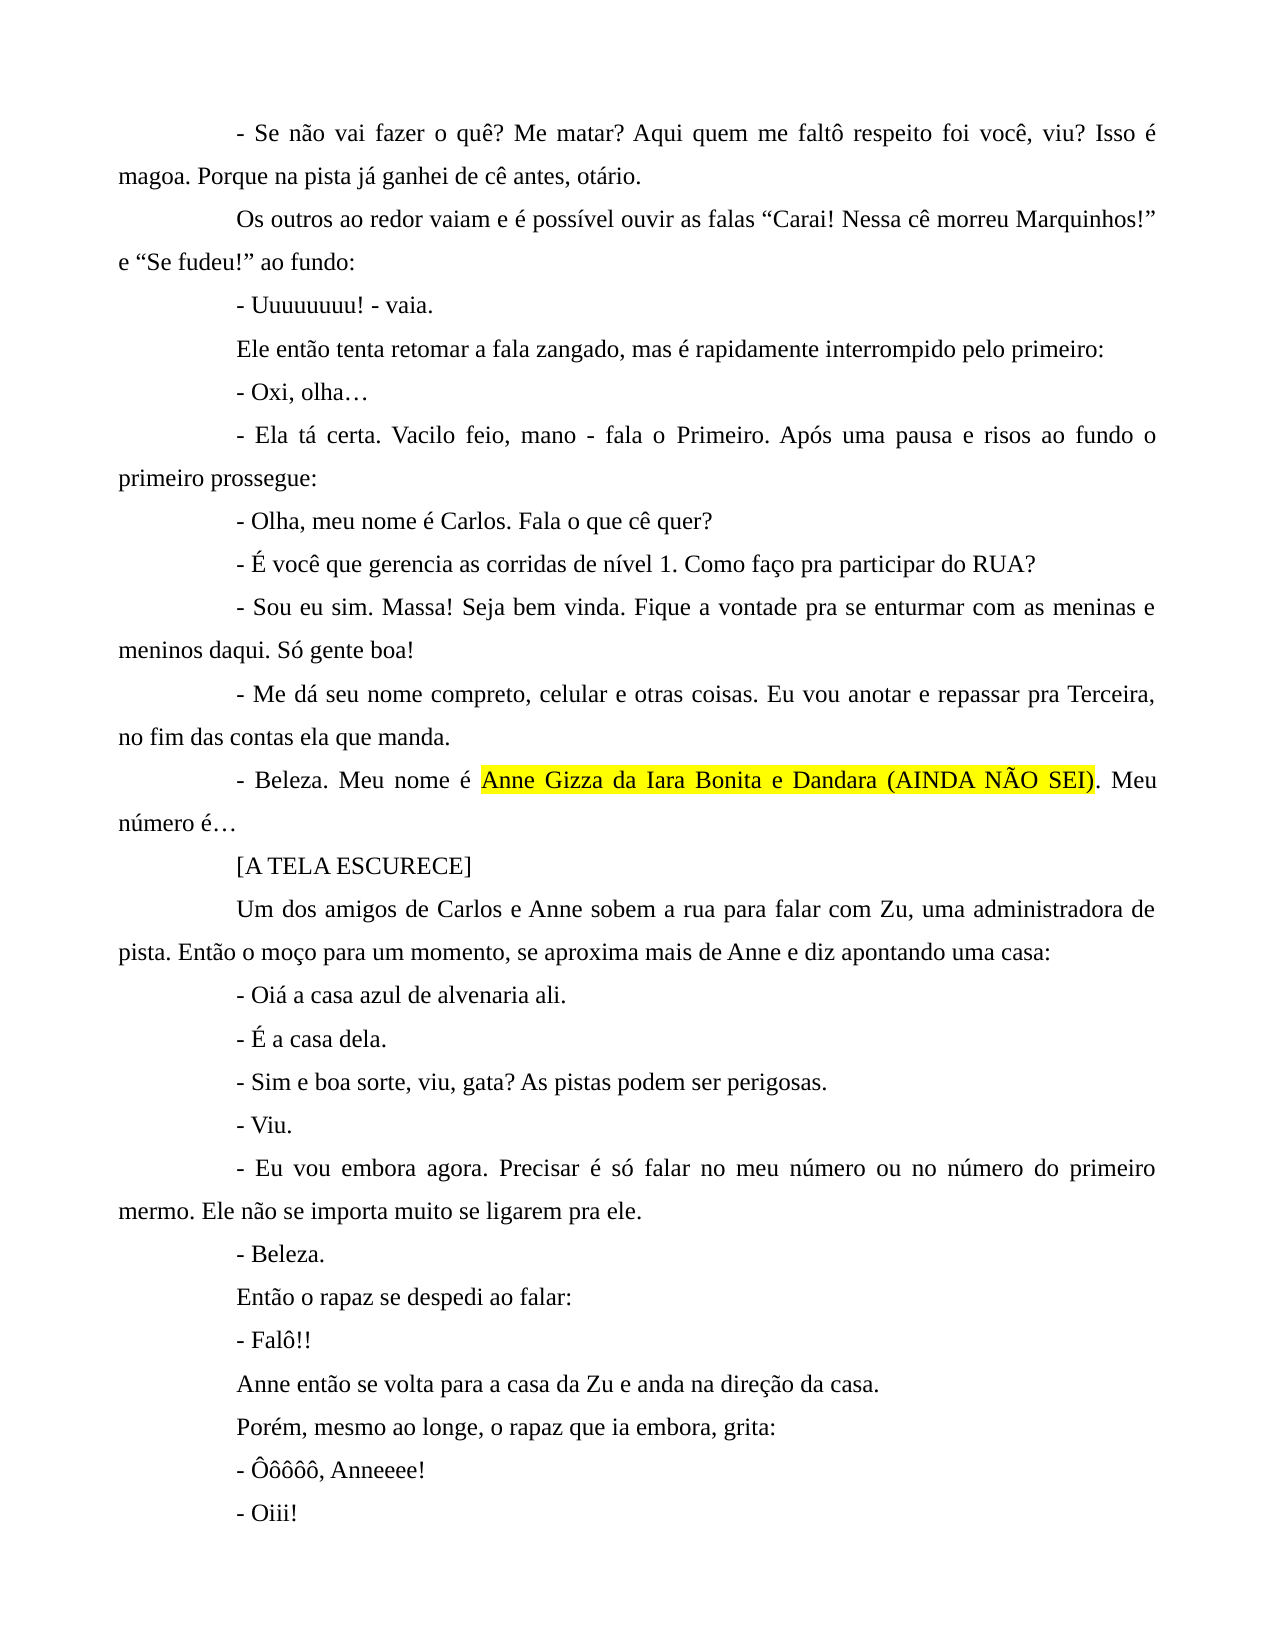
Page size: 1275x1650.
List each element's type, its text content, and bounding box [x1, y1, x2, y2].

text - É a casa dela. [118, 1024, 1157, 1052]
text Ele então tenta retomar a fala zangado, mas é rapidamente interrompido pelo primeiro: [118, 334, 1157, 362]
text - Me dá seu nome compreto, celular e otras coisas. Eu vou anotar e repassar pra Terceira, no fim das contas ela que manda. [118, 679, 1157, 751]
text - Oxi, olha… [118, 377, 1157, 406]
text [A TELA ESCURECE] [118, 851, 1157, 880]
text - Beleza. Meu nome é Anne Gizza da Iara Bonita e Dandara (AINDA NÃO SEI). Meu número é… [118, 765, 1157, 837]
text - Eu vou embora agora. Precisar é só falar no meu número ou no número do primeiro mermo. Ele não se importa muito se ligarem pra ele. [118, 1153, 1157, 1225]
text - Uuuuuuuu! - vaia. [118, 291, 1157, 319]
text - Oiá a casa azul de alvenaria ali. [118, 981, 1157, 1009]
text Anne então se volta para a casa da Zu e anda na direção da casa. [118, 1369, 1157, 1397]
text Então o rapaz se despedi ao falar: [118, 1282, 1157, 1311]
text - Sim e boa sorte, viu, gata? As pistas podem ser perigosas. [118, 1067, 1157, 1096]
text Porém, mesmo ao longe, o rapaz que ia embora, grita: [118, 1412, 1157, 1441]
text Os outros ao redor vaiam e é possível ouvir as falas “Carai! Nessa cê morreu Marquinhos!” e “Se fudeu!” ao fundo: [118, 204, 1157, 276]
text - É você que gerencia as corridas de nível 1. Como faço pra participar do RUA? [118, 549, 1157, 578]
text - Ela tá certa. Vacilo feio, mano - fala o Primeiro. Após uma pausa e risos ao fundo o primeiro prossegue: [118, 420, 1157, 492]
text - Beleza. [118, 1239, 1157, 1268]
text - Viu. [118, 1110, 1157, 1139]
text - Olha, meu nome é Carlos. Fala o que cê quer? [118, 506, 1157, 535]
text - Sou eu sim. Massa! Seja bem vinda. Fique a vontade pra se enturmar com as meninas e meninos daqui. Só gente boa! [118, 592, 1157, 664]
text - Se não vai fazer o quê? Me matar? Aqui quem me faltô respeito foi você, viu? Isso é magoa. Porque na pista já ganhei de cê antes, otário. [118, 118, 1157, 190]
text - Falô!! [118, 1326, 1157, 1354]
text Um dos amigos de Carlos e Anne sobem a rua para falar com Zu, uma administradora de pista. Então o moço para um momento, se aproxima mais de Anne e diz apontando uma casa: [118, 894, 1157, 966]
text - Ôôôôô, Anneeee! [118, 1455, 1157, 1484]
text - Oiii! [118, 1498, 1157, 1527]
